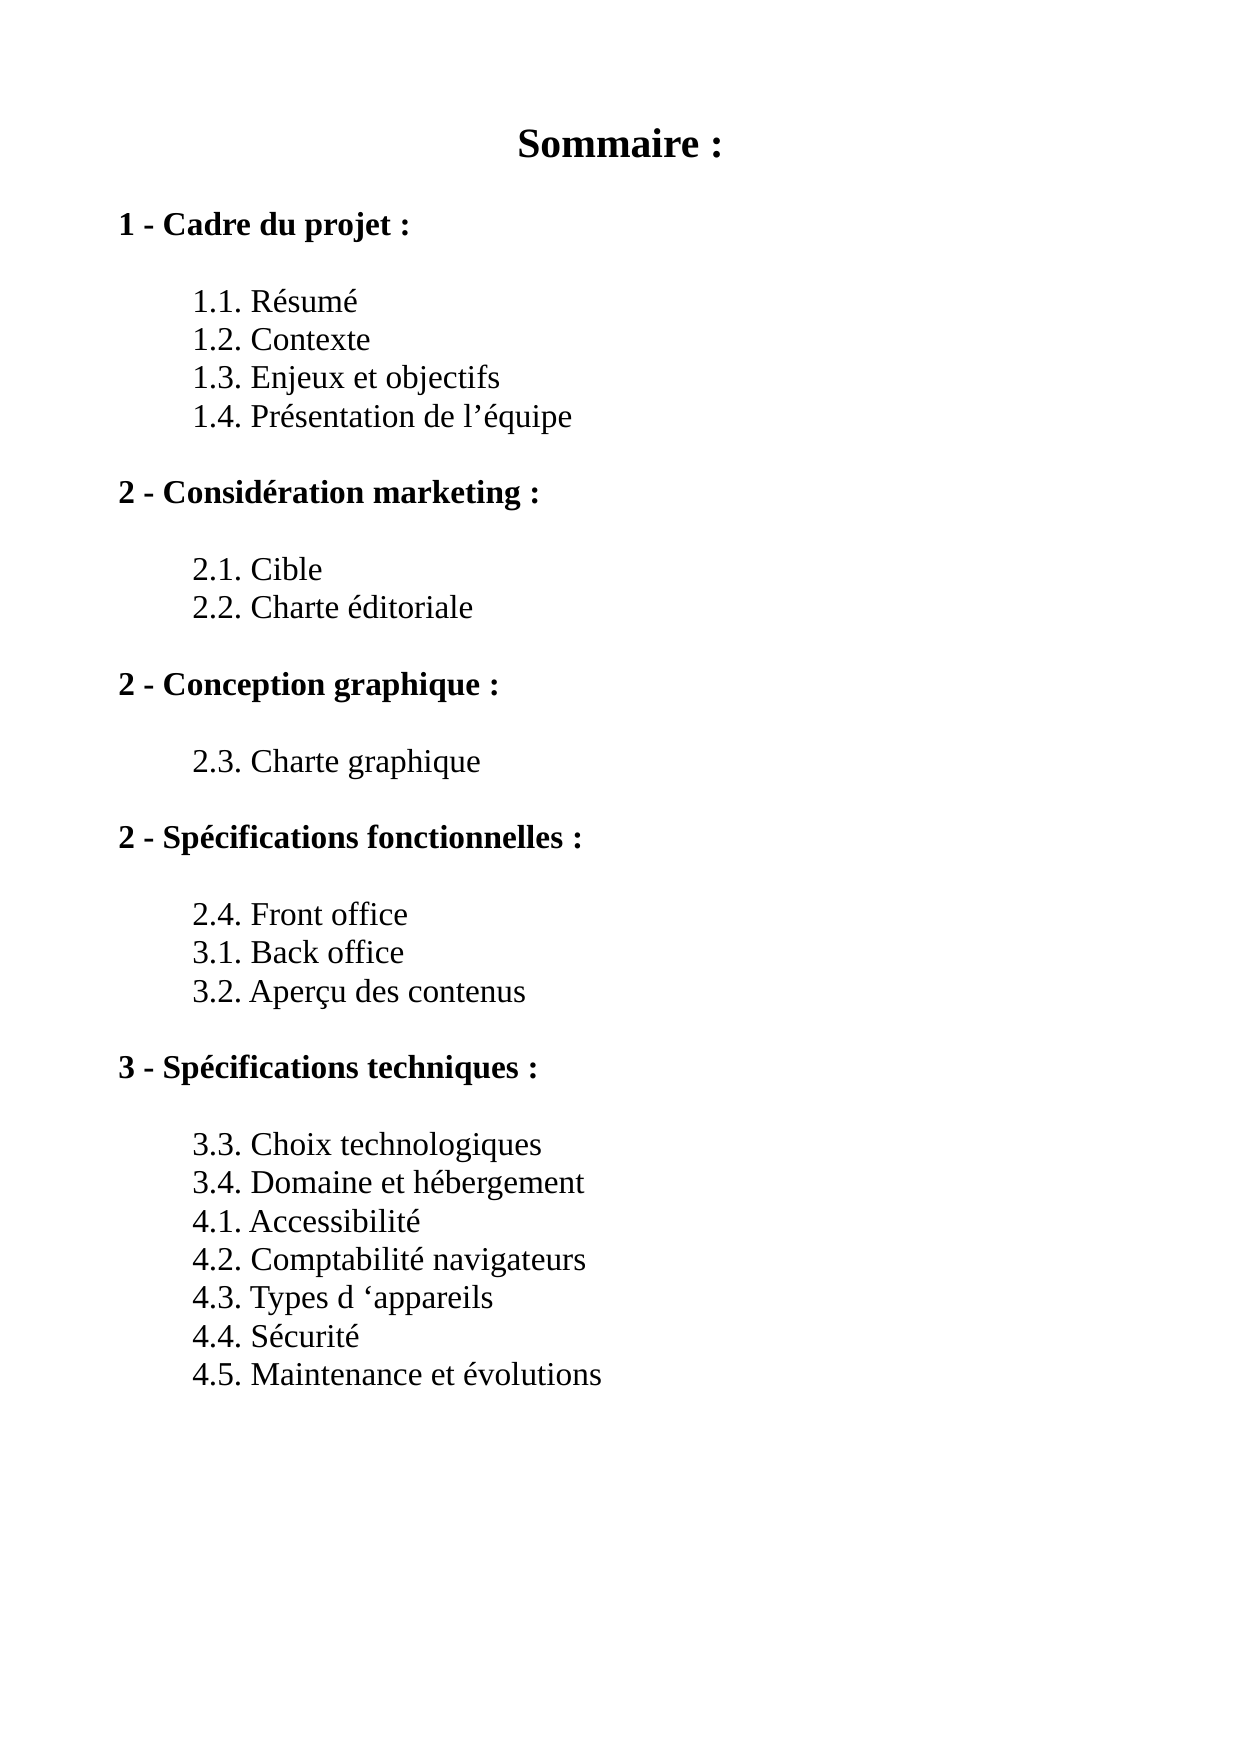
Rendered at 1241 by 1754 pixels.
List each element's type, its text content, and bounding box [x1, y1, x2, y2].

text 3.1. Back office [118, 933, 1122, 971]
text Sommaire : [118, 118, 1122, 166]
text 3.2. Aperçu des contenus [118, 971, 1122, 1009]
text 2 - Considération marketing : [118, 473, 1122, 511]
text 2 - Spécifications fonctionnelles : [118, 818, 1122, 856]
text 2 - Conception graphique : [118, 664, 1122, 703]
text 4.2. Comptabilité navigateurs [118, 1239, 1122, 1278]
text 1.2. Contexte [118, 319, 1122, 358]
text 3.3. Choix technologiques [118, 1124, 1122, 1163]
text 2.4. Front office [118, 894, 1122, 933]
text 1.4. Présentation de l’équipe [118, 396, 1122, 434]
text 4.5. Maintenance et évolutions [118, 1354, 1122, 1393]
text 4.3. Types d ‘appareils [118, 1278, 1122, 1316]
text 3 - Spécifications techniques : [118, 1048, 1122, 1086]
text 1 - Cadre du projet : [118, 204, 1122, 243]
text 2.3. Charte graphique [118, 741, 1122, 779]
text 2.1. Cible [118, 549, 1122, 588]
text 4.1. Accessibilité [118, 1201, 1122, 1239]
text 3.4. Domaine et hébergement [118, 1163, 1122, 1201]
text 1.1. Résumé [118, 281, 1122, 319]
text 2.2. Charte éditoriale [118, 588, 1122, 626]
text 1.3. Enjeux et objectifs [118, 358, 1122, 396]
text 4.4. Sécurité [118, 1316, 1122, 1354]
